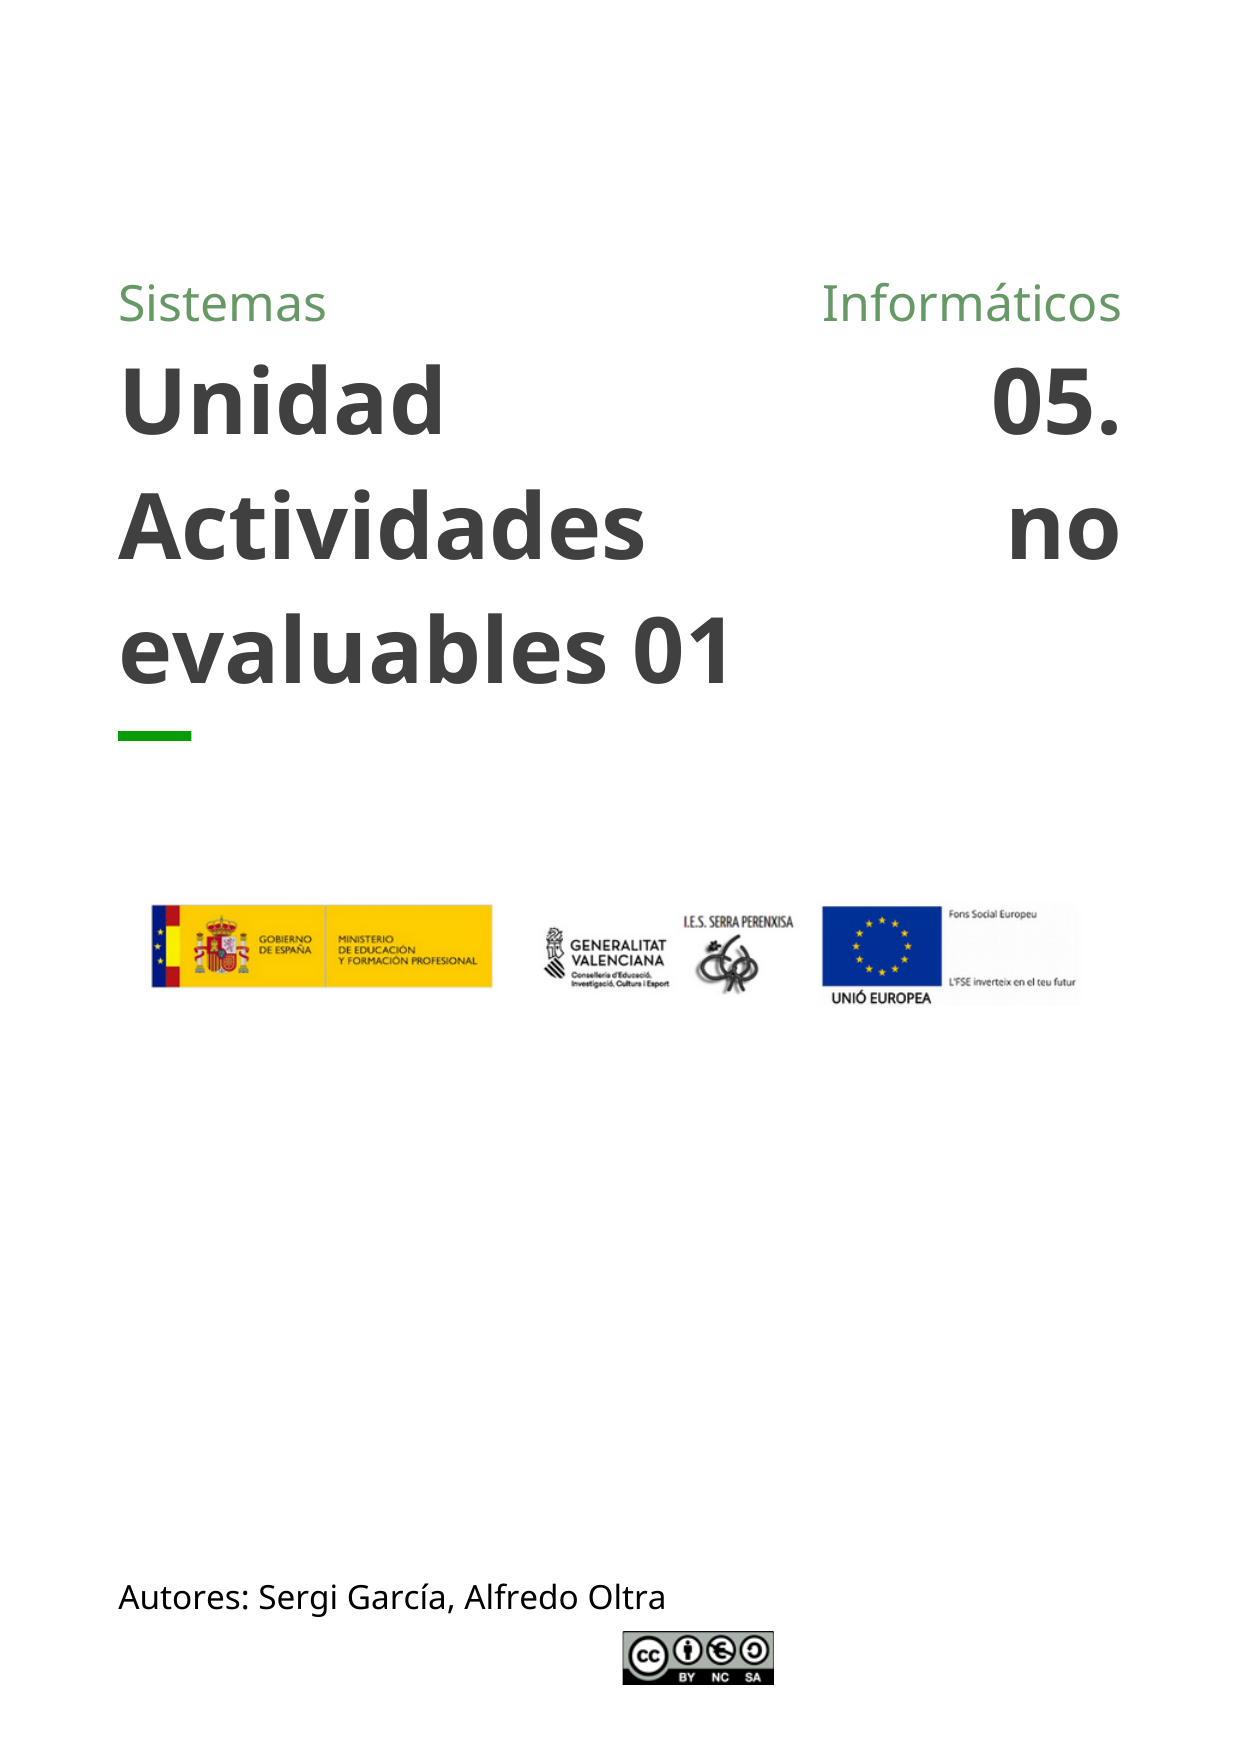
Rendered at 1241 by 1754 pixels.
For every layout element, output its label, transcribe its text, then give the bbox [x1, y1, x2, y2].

text Autores: Sergi García, Alfredo Oltra [118, 1574, 1122, 1619]
picture [118, 885, 1123, 1005]
title Sistemas Informáticos Unidad 05. Actividades no evaluables 01 [118, 268, 1122, 711]
picture [118, 731, 192, 741]
picture [622, 1631, 774, 1685]
